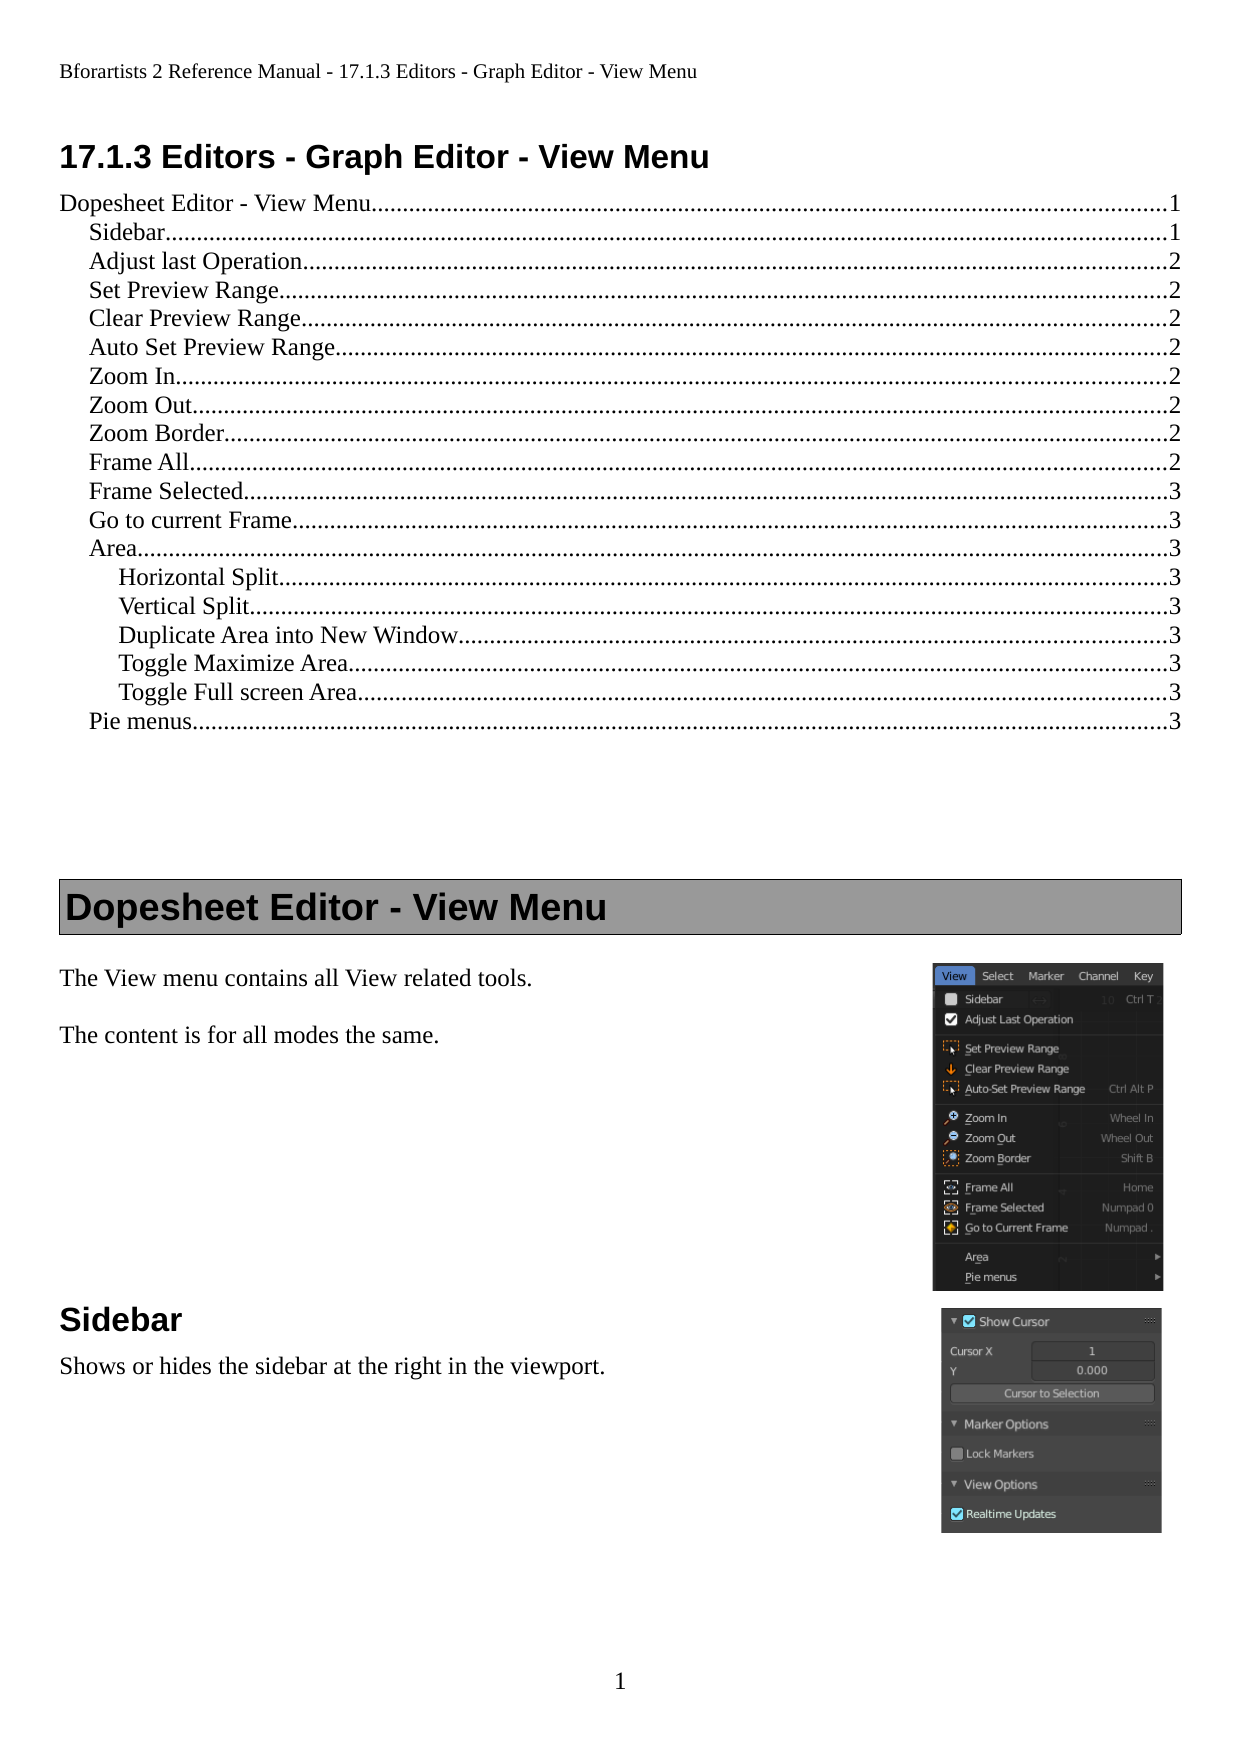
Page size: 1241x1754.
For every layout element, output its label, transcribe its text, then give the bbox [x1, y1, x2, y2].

text Adjust last Operation 2 [88, 246, 1181, 275]
text Area 3 [88, 533, 1181, 562]
text Frame All 2 [88, 447, 1181, 476]
text Sidebar 1 [88, 217, 1181, 246]
text Toggle Full screen Area 3 [118, 677, 1181, 706]
text Horizontal Split 3 [118, 562, 1181, 591]
subtitle Sidebar [59, 1300, 1181, 1338]
text Shows or hides the sidebar at the right in the viewport. [59, 1351, 941, 1379]
text Zoom Out 2 [88, 390, 1181, 418]
text Toggle Maximize Area 3 [118, 648, 1181, 677]
text Vertical Split 3 [118, 591, 1181, 620]
picture [932, 963, 1164, 1291]
table_header Dopesheet Editor - View Menu [60, 880, 1181, 934]
text Zoom Border 2 [88, 418, 1181, 447]
subtitle 17.1.3 Editors - Graph Editor - View Menu [59, 138, 1181, 176]
text Zoom In 2 [88, 361, 1181, 390]
text The content is for all modes the same. [59, 1020, 932, 1049]
text Frame Selected 3 [88, 476, 1181, 505]
text Auto Set Preview Range 2 [88, 332, 1181, 361]
text Pie menus 3 [88, 706, 1181, 735]
text Go to current Frame 3 [88, 505, 1181, 533]
text Set Preview Range 2 [88, 275, 1181, 303]
picture [941, 1308, 1162, 1533]
text Clear Preview Range 2 [88, 303, 1181, 332]
text Dopesheet Editor - View Menu 1 [59, 188, 1181, 217]
text Duplicate Area into New Window 3 [118, 620, 1181, 648]
text The View menu contains all View related tools. [59, 963, 932, 991]
